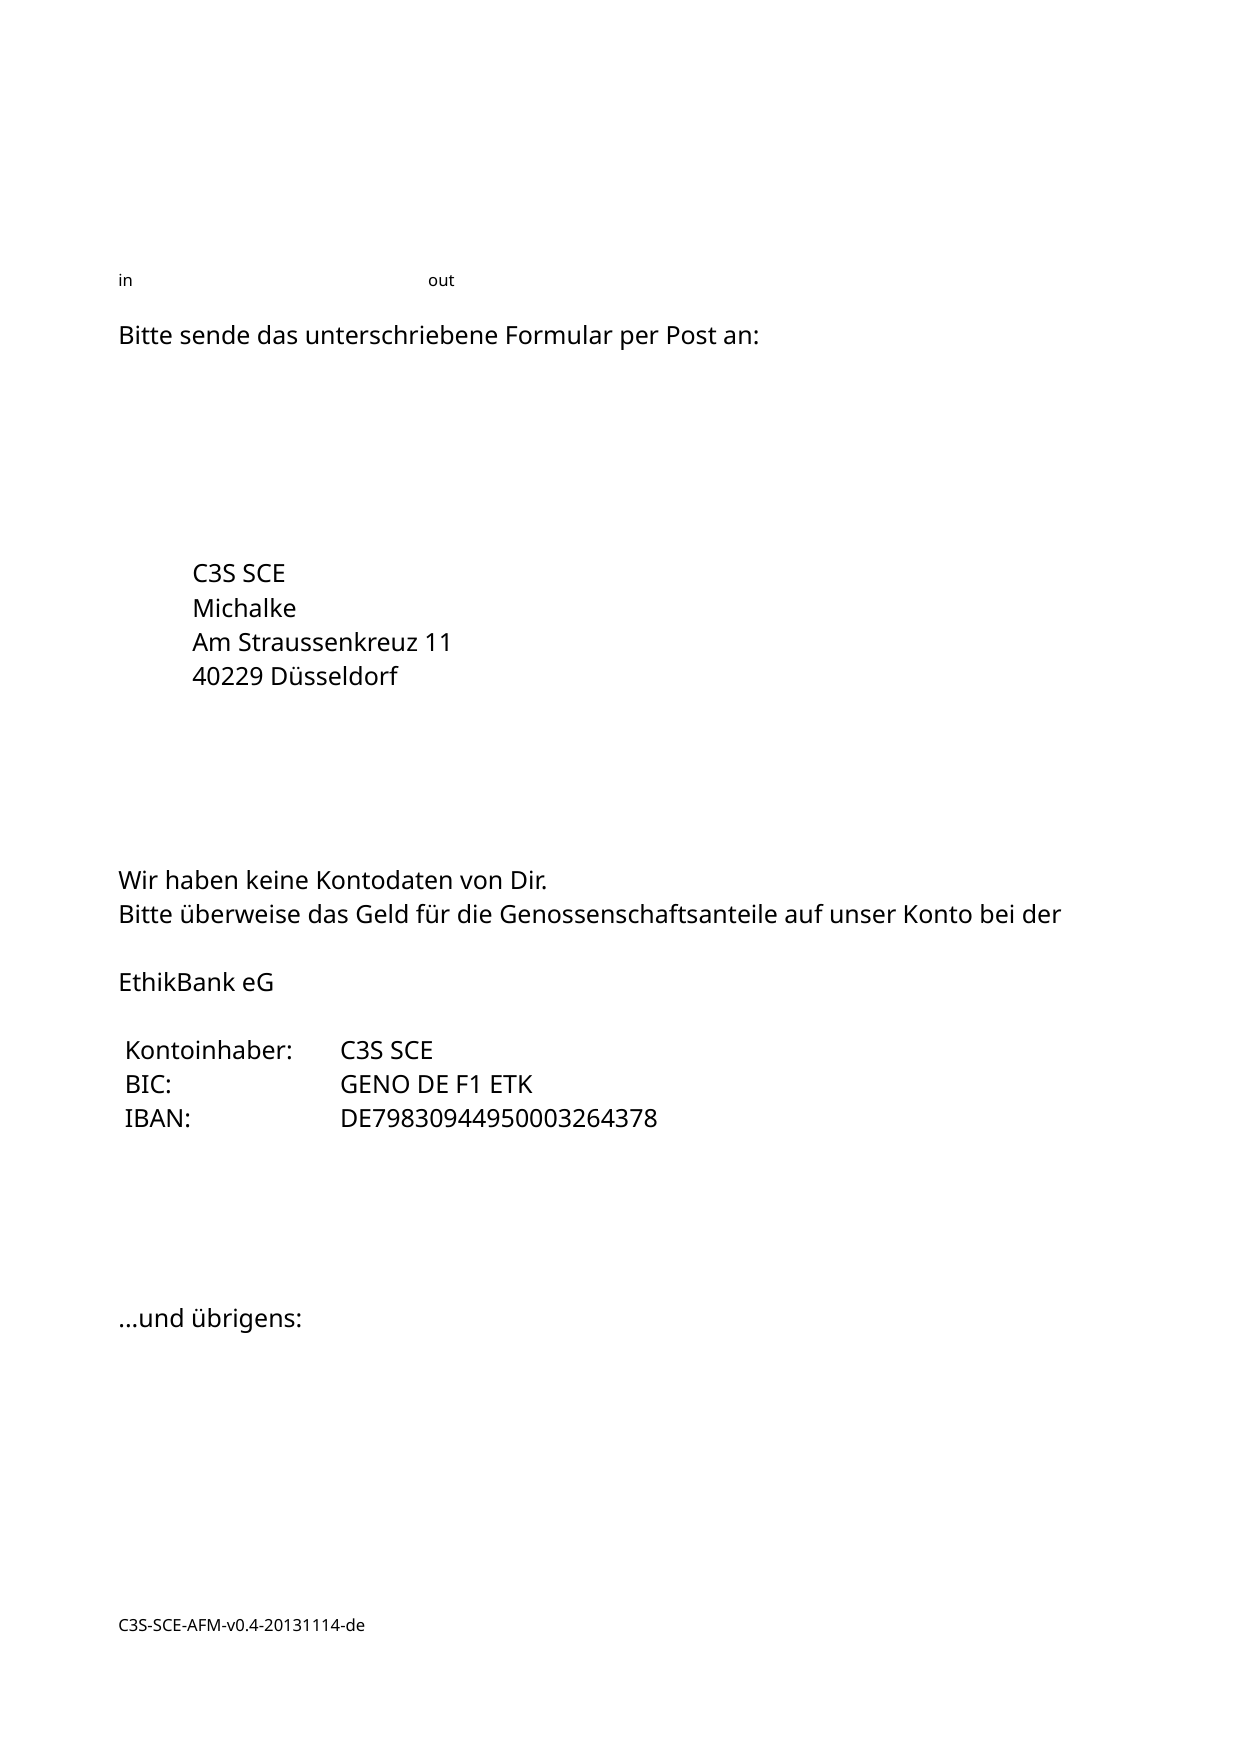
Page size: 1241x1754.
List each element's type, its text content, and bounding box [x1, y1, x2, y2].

text IBAN: DE79830944950003264378 [118, 1101, 1122, 1135]
text BIC: GENO DE F1 ETK [118, 1067, 1122, 1101]
text C3S SCE [118, 556, 1122, 590]
text out [415, 268, 459, 295]
text [732, 268, 1122, 295]
text EthikBank eG [118, 965, 1122, 999]
text in [118, 268, 141, 295]
text Wir haben keine Kontodaten von Dir. [118, 863, 1122, 897]
text Bitte sende das unterschriebene Formular per Post an: [118, 318, 1122, 352]
text Bitte überweise das Geld für die Genossenschaftsanteile auf unser Konto bei der [118, 897, 1122, 931]
text Am Straussenkreuz 11 [118, 624, 1122, 658]
text 40229 Düsseldorf [118, 658, 1122, 692]
text ...und übrigens: [118, 1301, 1122, 1335]
text Michalke [118, 590, 1122, 624]
text Kontoinhaber: C3S SCE [118, 1033, 1122, 1067]
